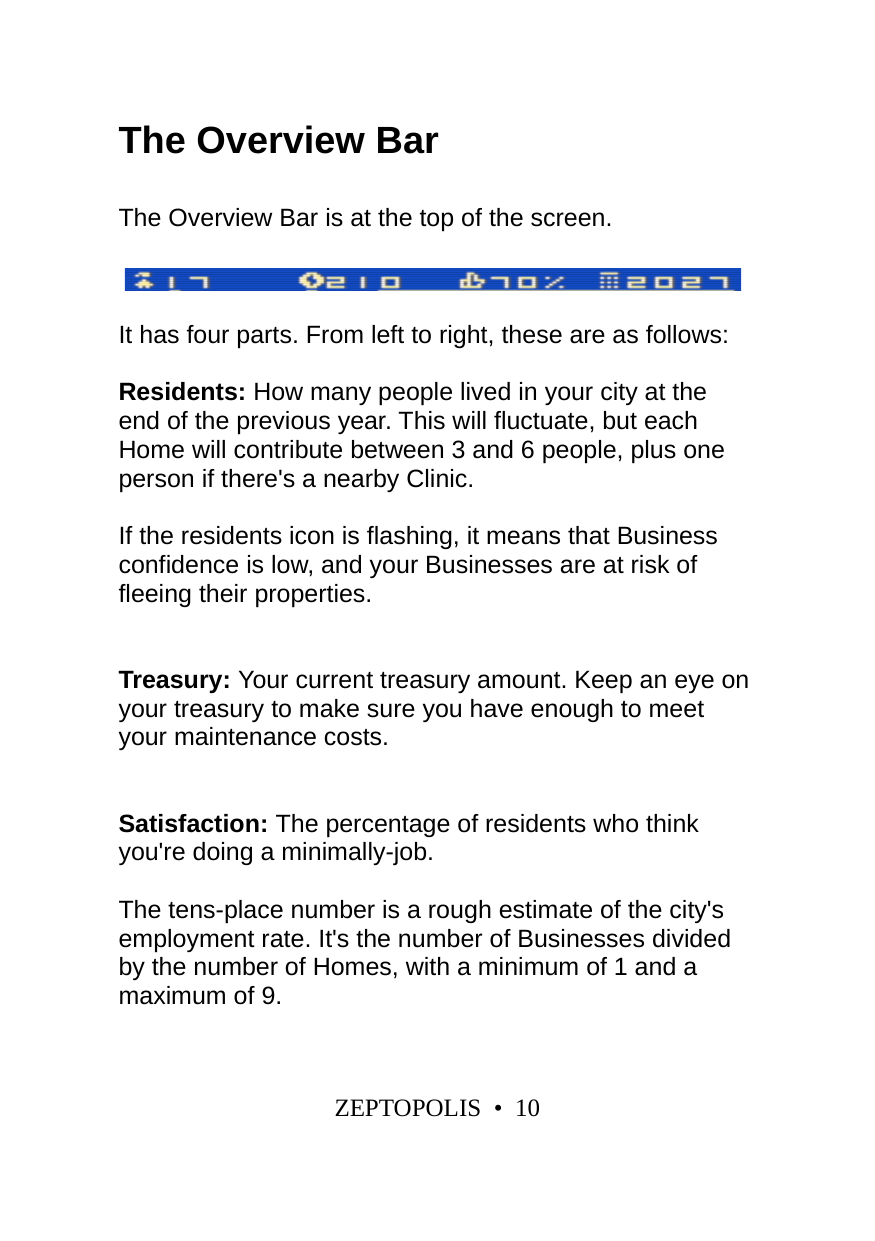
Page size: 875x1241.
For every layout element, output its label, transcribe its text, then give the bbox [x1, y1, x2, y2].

text Residents: How many people lived in your city at the end of the previous year. This will fluctuate, but each Home will contribute between 3 and 6 people, plus one person if there's a nearby Clinic. [118, 377, 756, 492]
text If the residents icon is flashing, it means that Business confidence is low, and your Businesses are at risk of fleeing their properties. [118, 521, 756, 607]
text Treasury: Your current treasury amount. Keep an eye on your treasury to make sure you have enough to meet your maintenance costs. [118, 665, 756, 751]
text The tens-place number is a rough estimate of the city's employment rate. It's the number of Businesses divided by the number of Homes, with a minimum of 1 and a maximum of 9. [118, 895, 756, 1010]
text It has four parts. From left to right, these are as follows: [118, 320, 756, 348]
text The Overview Bar is at the top of the screen. [118, 203, 756, 232]
text Satisfaction: The percentage of residents who think you're doing a minimally-job. [118, 808, 756, 866]
picture [124, 268, 742, 291]
subtitle The Overview Bar [118, 118, 756, 162]
